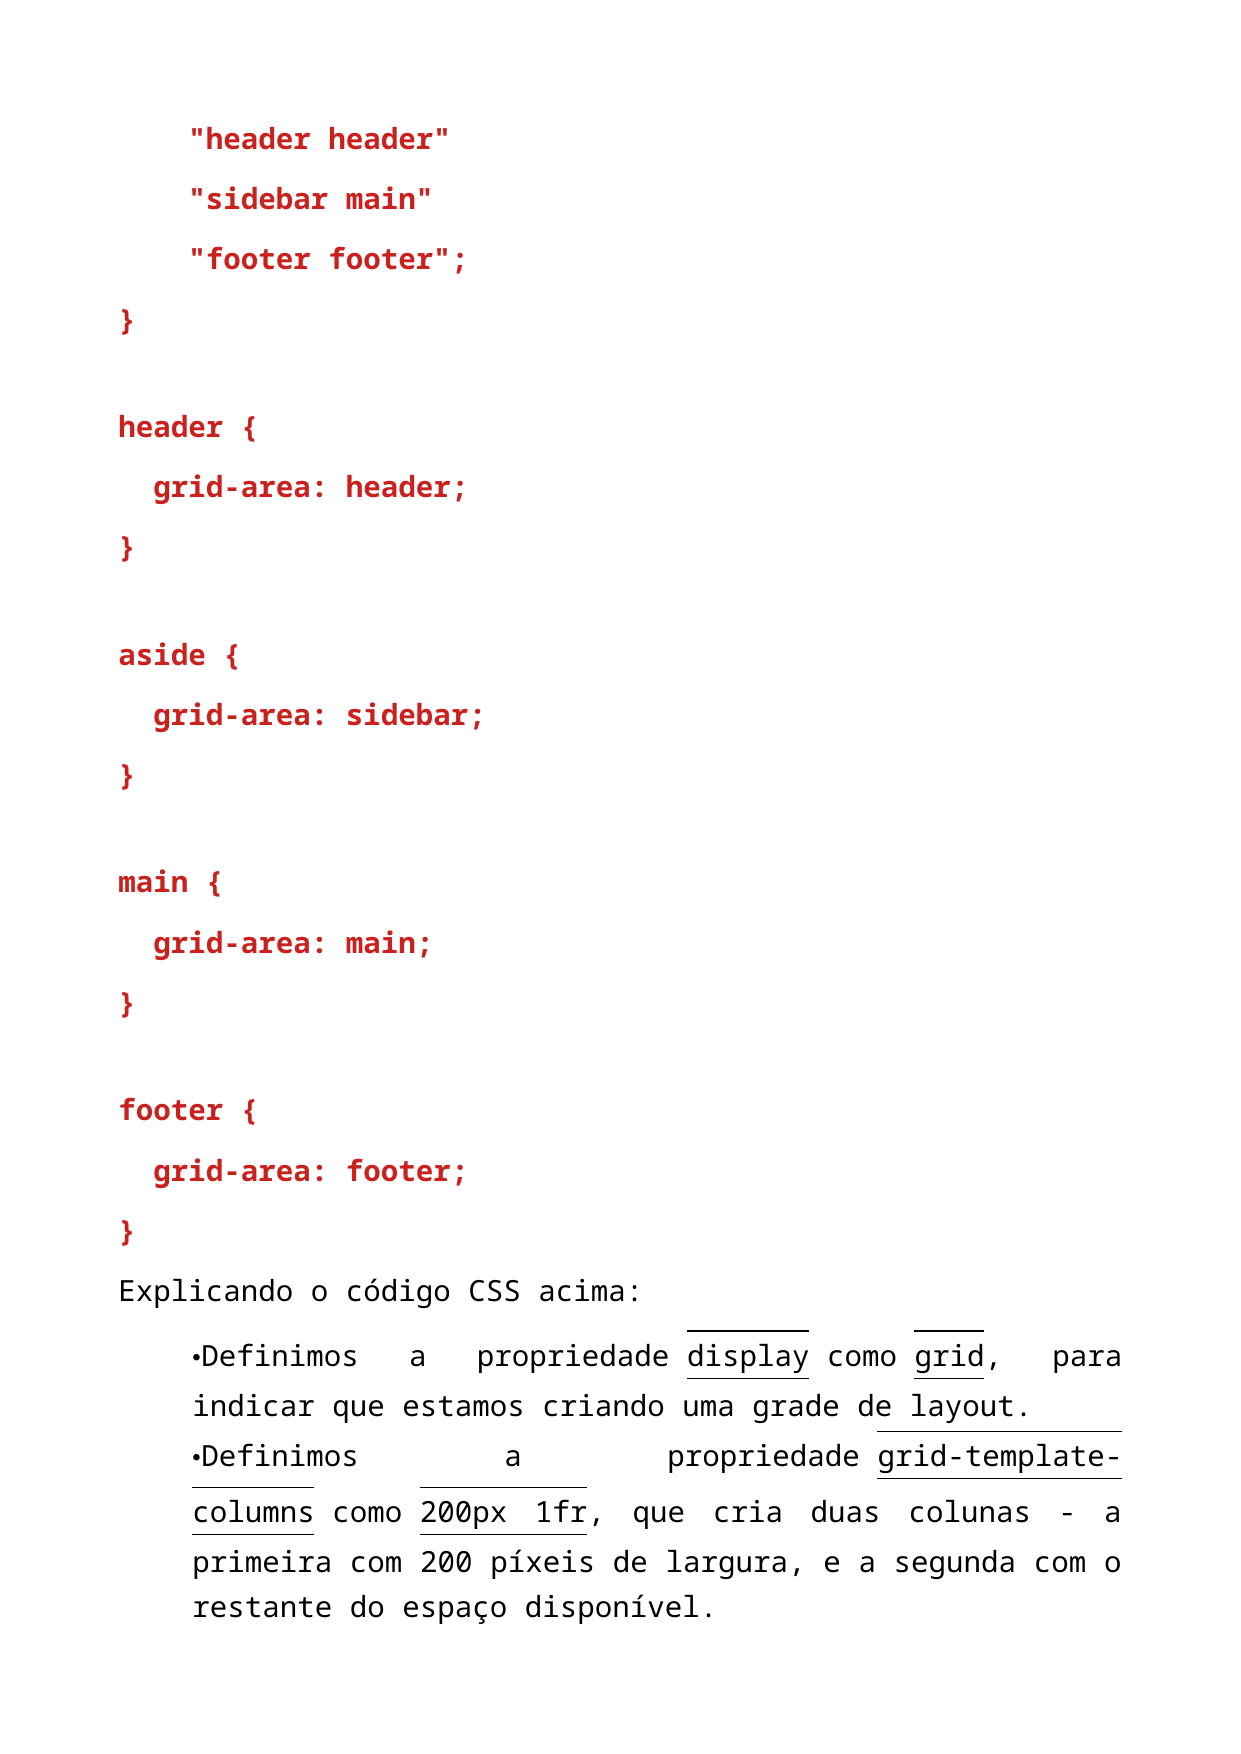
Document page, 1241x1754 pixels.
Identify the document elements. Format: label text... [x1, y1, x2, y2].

list Definimos a propriedade display como grid, para indicar que estamos criando uma grade de layout. [118, 1330, 1122, 1425]
text main { [118, 862, 1122, 901]
text footer { [118, 1089, 1122, 1129]
text } [118, 527, 1122, 566]
text "sidebar main" [118, 178, 1122, 218]
text header { [118, 406, 1122, 446]
text } [118, 299, 1122, 338]
text aside { [118, 634, 1122, 674]
text "header header" [118, 118, 1122, 158]
text grid-area: main; [118, 922, 1122, 962]
text "footer footer"; [118, 238, 1122, 278]
text grid-area: sidebar; [118, 694, 1122, 734]
text grid-area: footer; [118, 1150, 1122, 1189]
text } [118, 982, 1122, 1022]
text grid-area: header; [118, 466, 1122, 506]
text } [118, 754, 1122, 794]
text } [118, 1210, 1122, 1250]
list Definimos a propriedade grid-template-columns como 200px 1fr, que cria duas colunas - a primeira com 200 píxeis de largura, e a segunda com o restante do espaço disponível. [118, 1431, 1122, 1626]
text Explicando o código CSS acima: [118, 1270, 1122, 1310]
